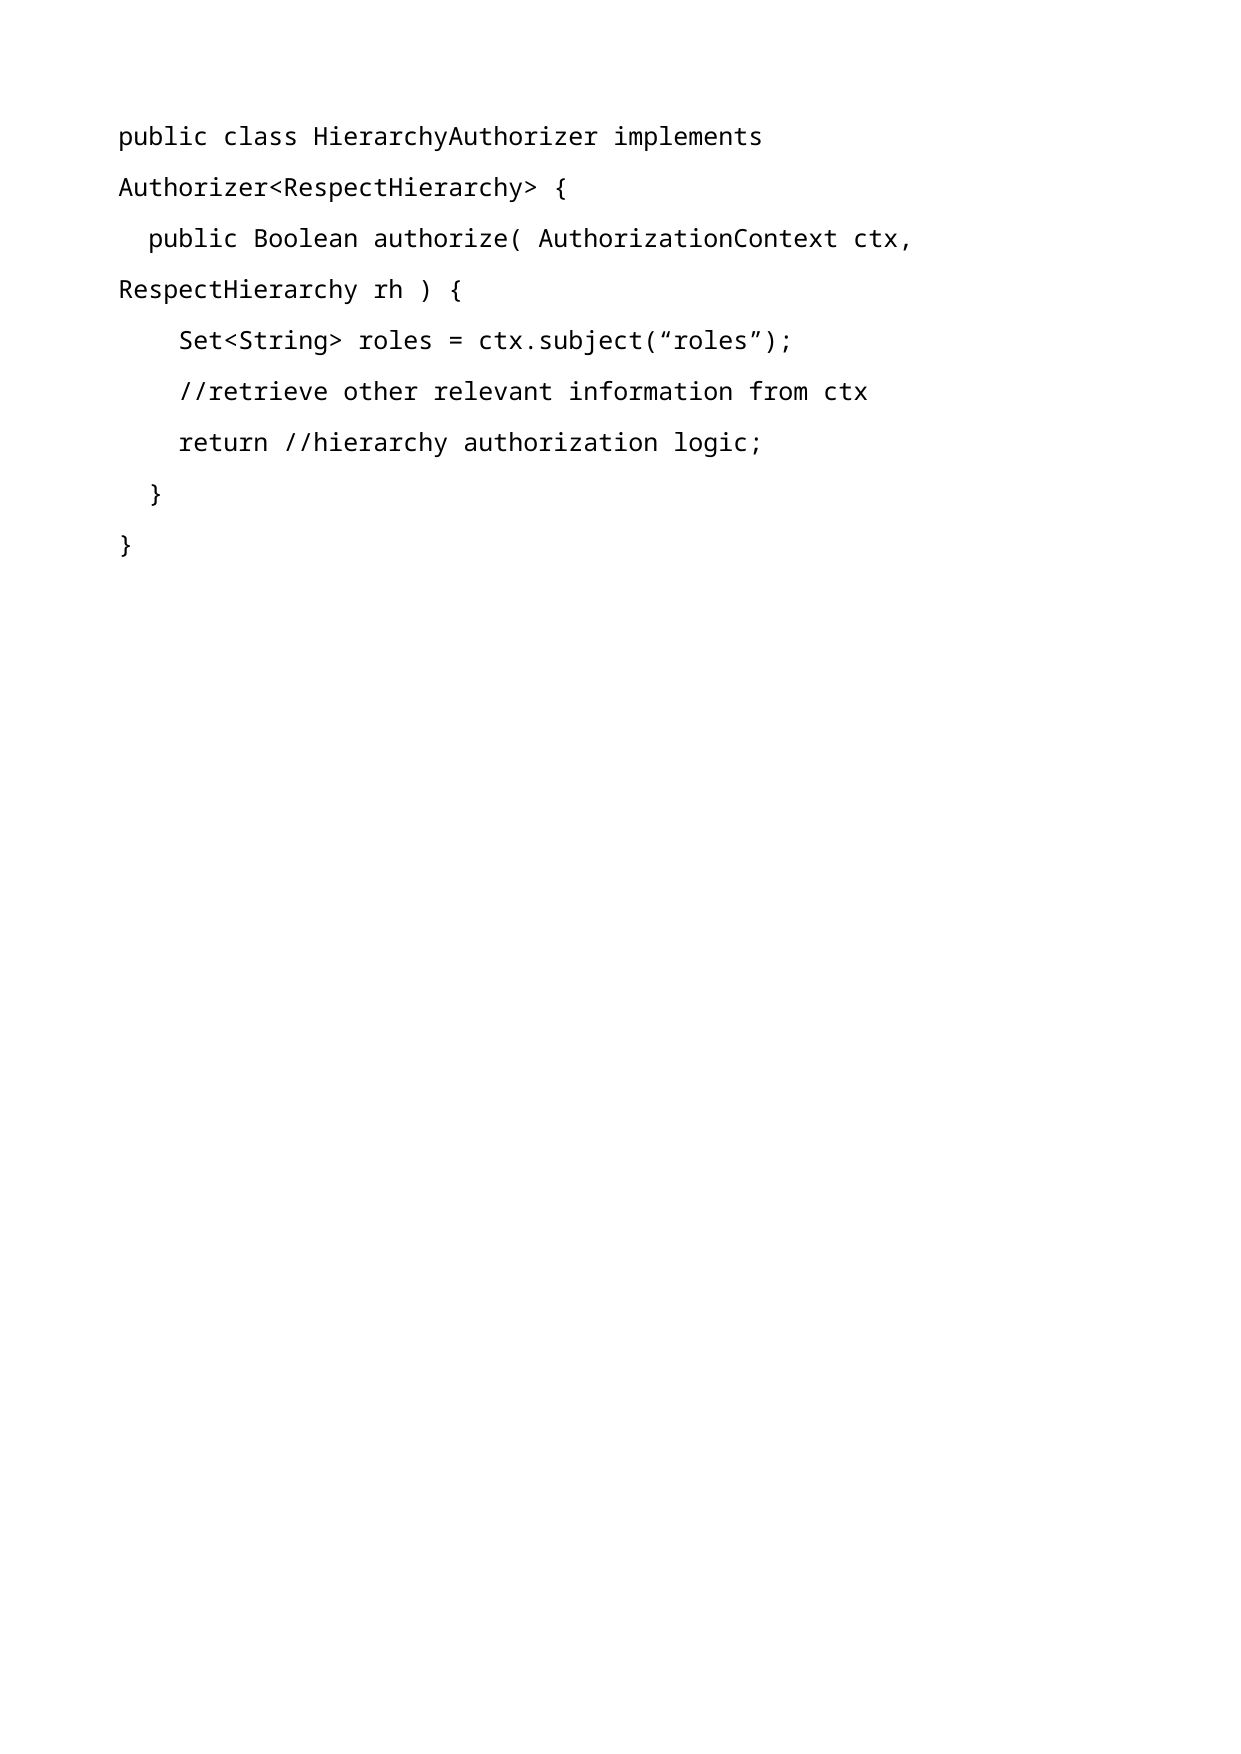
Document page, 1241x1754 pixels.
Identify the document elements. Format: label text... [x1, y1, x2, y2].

text Set<String> roles = ctx.subject(“roles”); [118, 322, 1122, 356]
text //retrieve other relevant information from ctx [118, 373, 1122, 407]
text public Boolean authorize( AuthorizationContext ctx, RespectHierarchy rh ) { [118, 220, 1122, 305]
text } [118, 526, 1122, 561]
text public class HierarchyAuthorizer implements Authorizer<RespectHierarchy> { [118, 118, 1122, 203]
text return //hierarchy authorization logic; [118, 424, 1122, 458]
text } [118, 475, 1122, 509]
